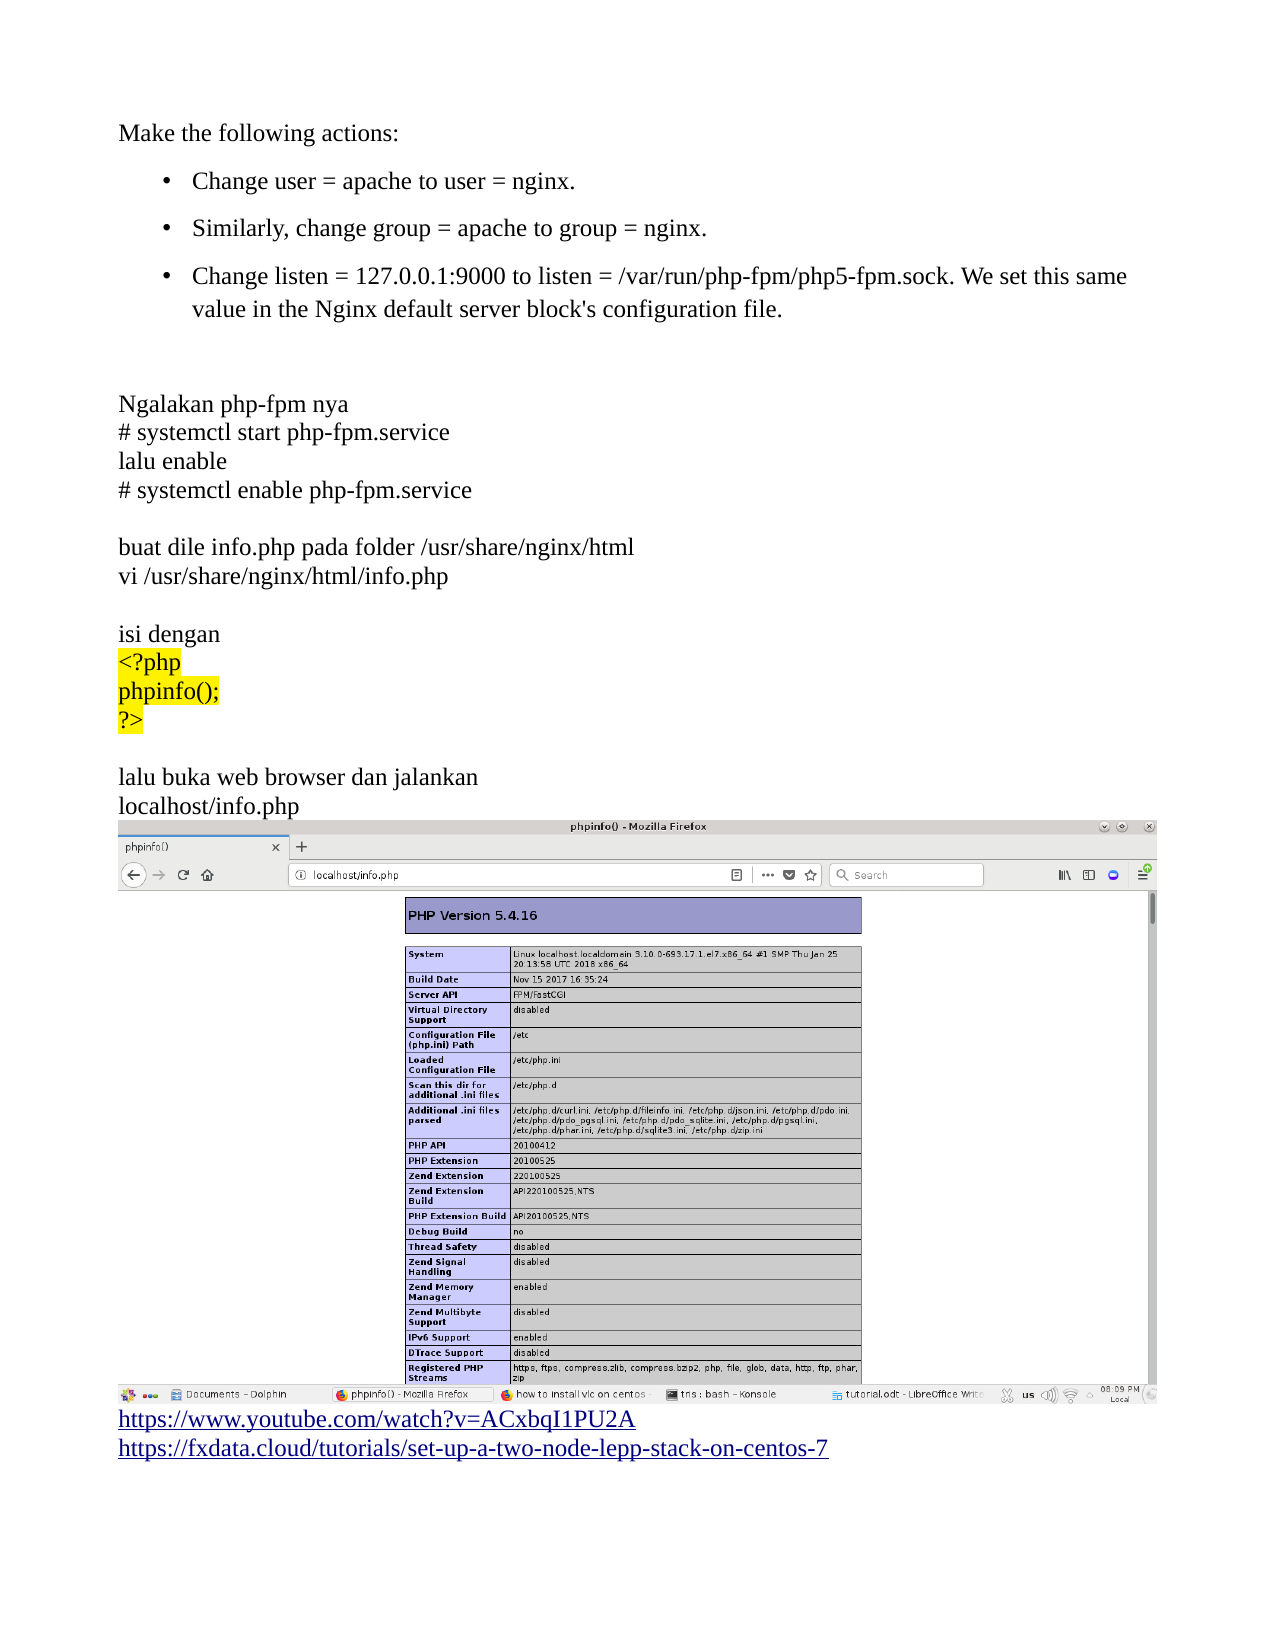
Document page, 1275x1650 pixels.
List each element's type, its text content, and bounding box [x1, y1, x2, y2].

text <?php [118, 647, 1157, 676]
picture [118, 820, 1157, 1404]
text vi /usr/share/nginx/html/info.php [118, 561, 1157, 590]
text buat dile info.php pada folder /usr/share/nginx/html [118, 532, 1157, 561]
text # systemctl start php-fpm.service [118, 417, 1157, 446]
text phpinfo(); [118, 676, 1157, 705]
text Ngalakan php-fpm nya [118, 389, 1157, 417]
text https://fxdata.cloud/tutorials/set-up-a-two-node-lepp-stack-on-centos-7 [118, 1433, 1157, 1461]
text isi dengan [118, 619, 1157, 647]
text localhost/info.php [118, 791, 1157, 820]
list Change listen = 127.0.0.1:9000 to listen = /var/run/php-fpm/php5-fpm.sock. We set this same value in the Nginx default server block's configuration file. [162, 261, 1157, 323]
text # systemctl enable php-fpm.service [118, 475, 1157, 504]
text lalu enable [118, 446, 1157, 475]
text Make the following actions: [118, 118, 1157, 147]
list Change user = apache to user = nginx. [162, 166, 1157, 194]
text https://www.youtube.com/watch?v=ACxbqI1PU2A [118, 1404, 1157, 1433]
text ?> [118, 705, 1157, 734]
text lalu buka web browser dan jalankan [118, 762, 1157, 791]
list Similarly, change group = apache to group = nginx. [162, 213, 1157, 242]
